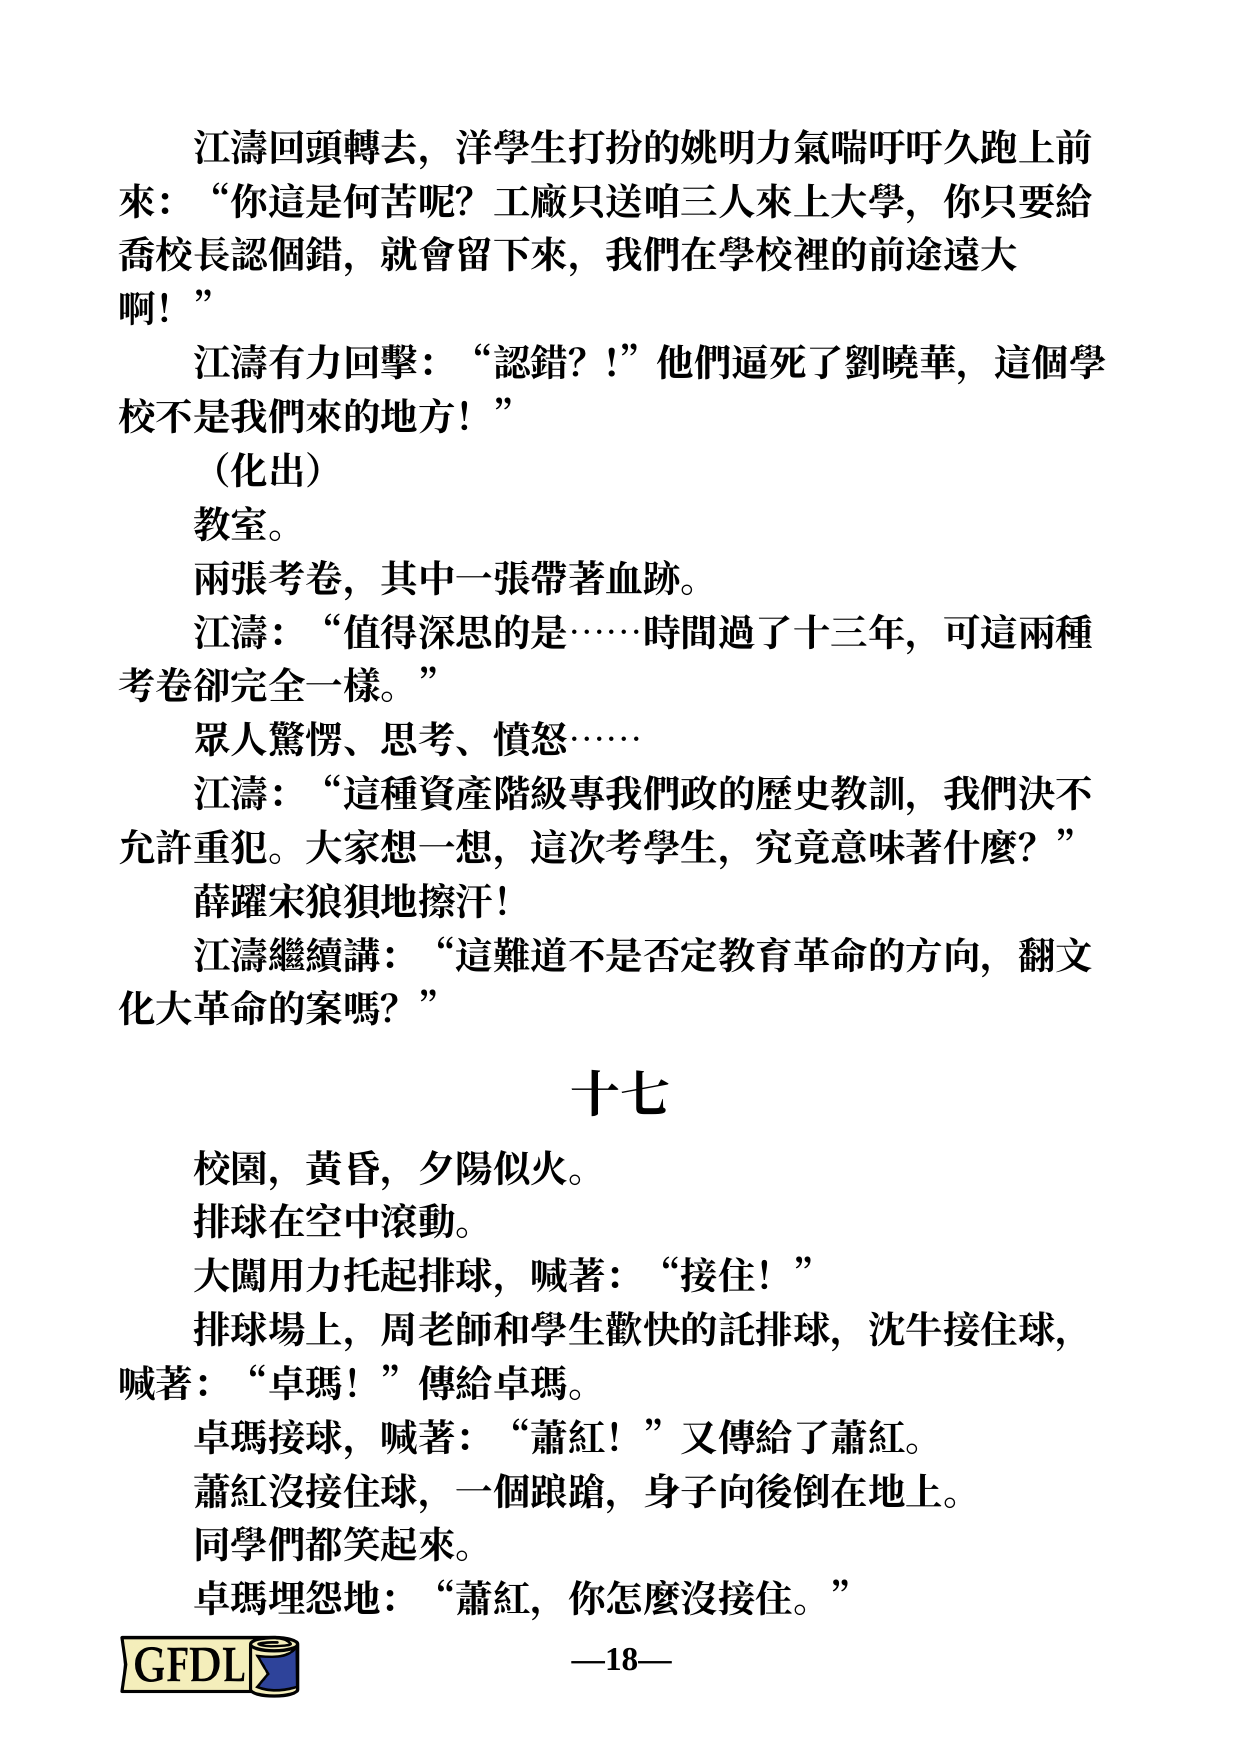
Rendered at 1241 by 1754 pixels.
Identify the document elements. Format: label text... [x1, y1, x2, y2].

text 兩張考卷，其中一張帶著血跡。 [118, 549, 1122, 603]
text 排球場上，周老師和學生歡快的託排球，沈牛接住球，喊著：“卓瑪！”傳給卓瑪。 [118, 1300, 1122, 1408]
text 江濤繼續講：“這難道不是否定教育革命的方向，翻文化大革命的案嗎？” [118, 926, 1122, 1034]
text 同學們都笑起來。 [118, 1516, 1122, 1570]
text 卓瑪埋怨地：“蕭紅，你怎麼沒接住。” [118, 1570, 1122, 1623]
picture [119, 1635, 300, 1698]
text 江濤回頭轉去，洋學生打扮的姚明力氣喘吁吁久跑上前來：“你這是何苦呢？工廠只送咱三人來上大學，你只要給喬校長認個錯，就會留下來，我們在學校裡的前途遠大啊！” [118, 118, 1122, 333]
text 校園，黃昏，夕陽似火。 [118, 1139, 1122, 1193]
text 蕭紅沒接住球，一個踉蹌，身子向後倒在地上。 [118, 1462, 1122, 1516]
text 大闖用力托起排球，喊著：“接住！” [118, 1247, 1122, 1300]
text 江濤：“值得深思的是……時間過了十三年，可這兩種考卷卻完全一樣。” [118, 603, 1122, 711]
text 教室。 [118, 495, 1122, 549]
text 江濤有力回擊：“認錯？!”他們逼死了劉曉華，這個學校不是我們來的地方！” [118, 333, 1122, 441]
text 眾人驚愣、思考、憤怒…… [118, 711, 1122, 764]
subtitle 十七 [118, 1054, 1122, 1126]
text （化出） [118, 441, 1122, 495]
text 卓瑪接球，喊著：“蕭紅！”又傳給了蕭紅。 [118, 1408, 1122, 1462]
text 薛躍宋狼狽地擦汗！ [118, 872, 1122, 926]
text 江濤：“這種資產階級專我們政的歷史教訓，我們決不允許重犯。大家想一想，這次考學生，究竟意味著什麼？” [118, 764, 1122, 872]
text 排球在空中滾動。 [118, 1193, 1122, 1247]
